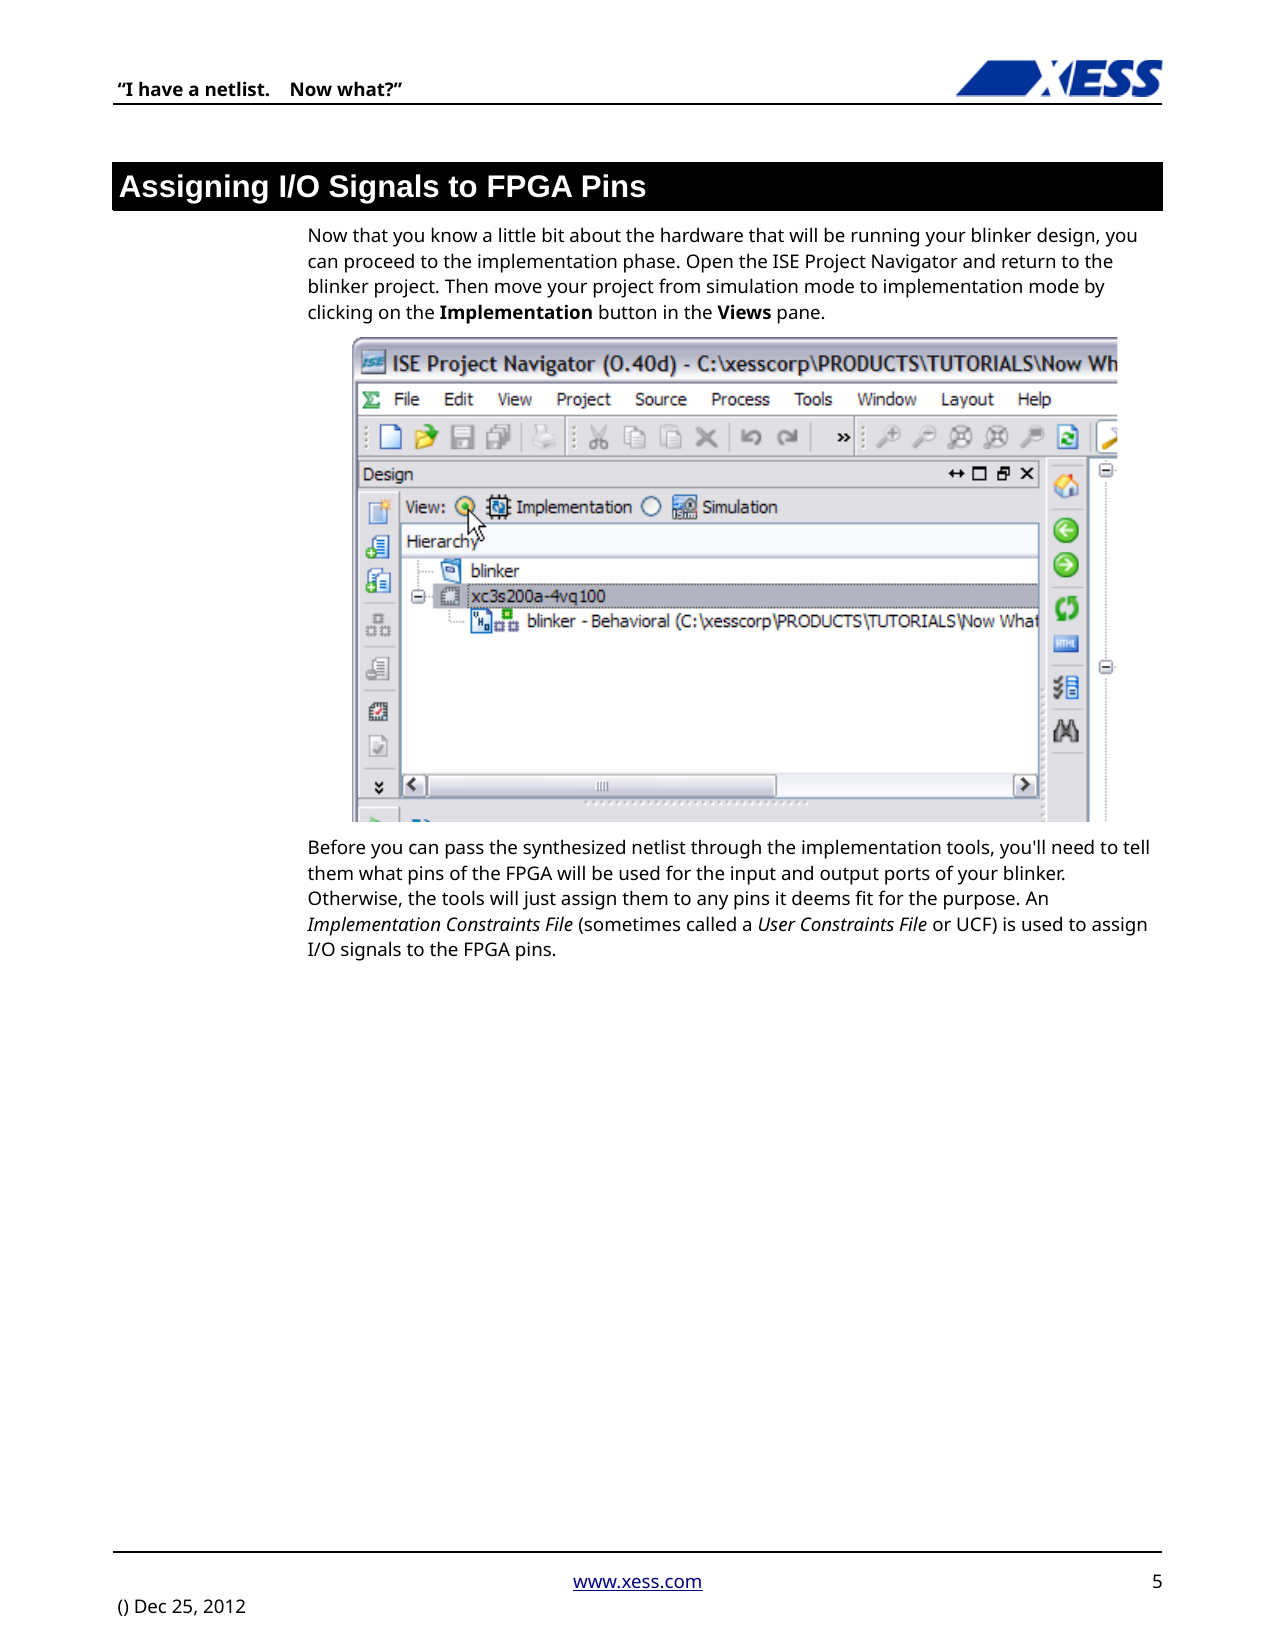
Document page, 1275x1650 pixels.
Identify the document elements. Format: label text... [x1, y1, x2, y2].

picture [352, 337, 1118, 822]
text Before you can pass the synthesized netlist through the implementation tools, you'll need to tell them what pins of the FPGA will be used for the input and output ports of your blinker. Otherwise, the tools will just assign them to any pins it deems fit for the purpose. An Implementation Constraints File (sometimes called a User Constraints File or UCF) is used to assign I/O signals to the FPGA pins. [307, 834, 1162, 962]
picture [955, 60, 1163, 97]
text Now that you know a little bit about the hardware that will be running your blinker design, you can proceed to the implementation phase. Open the ISE Project Navigator and return to the blinker project. Then move your project from simulation mode to implementation mode by clicking on the Implementation button in the Views pane. [307, 223, 1162, 325]
subtitle Assigning I/O Signals to FPGA Pins [114, 163, 1162, 210]
